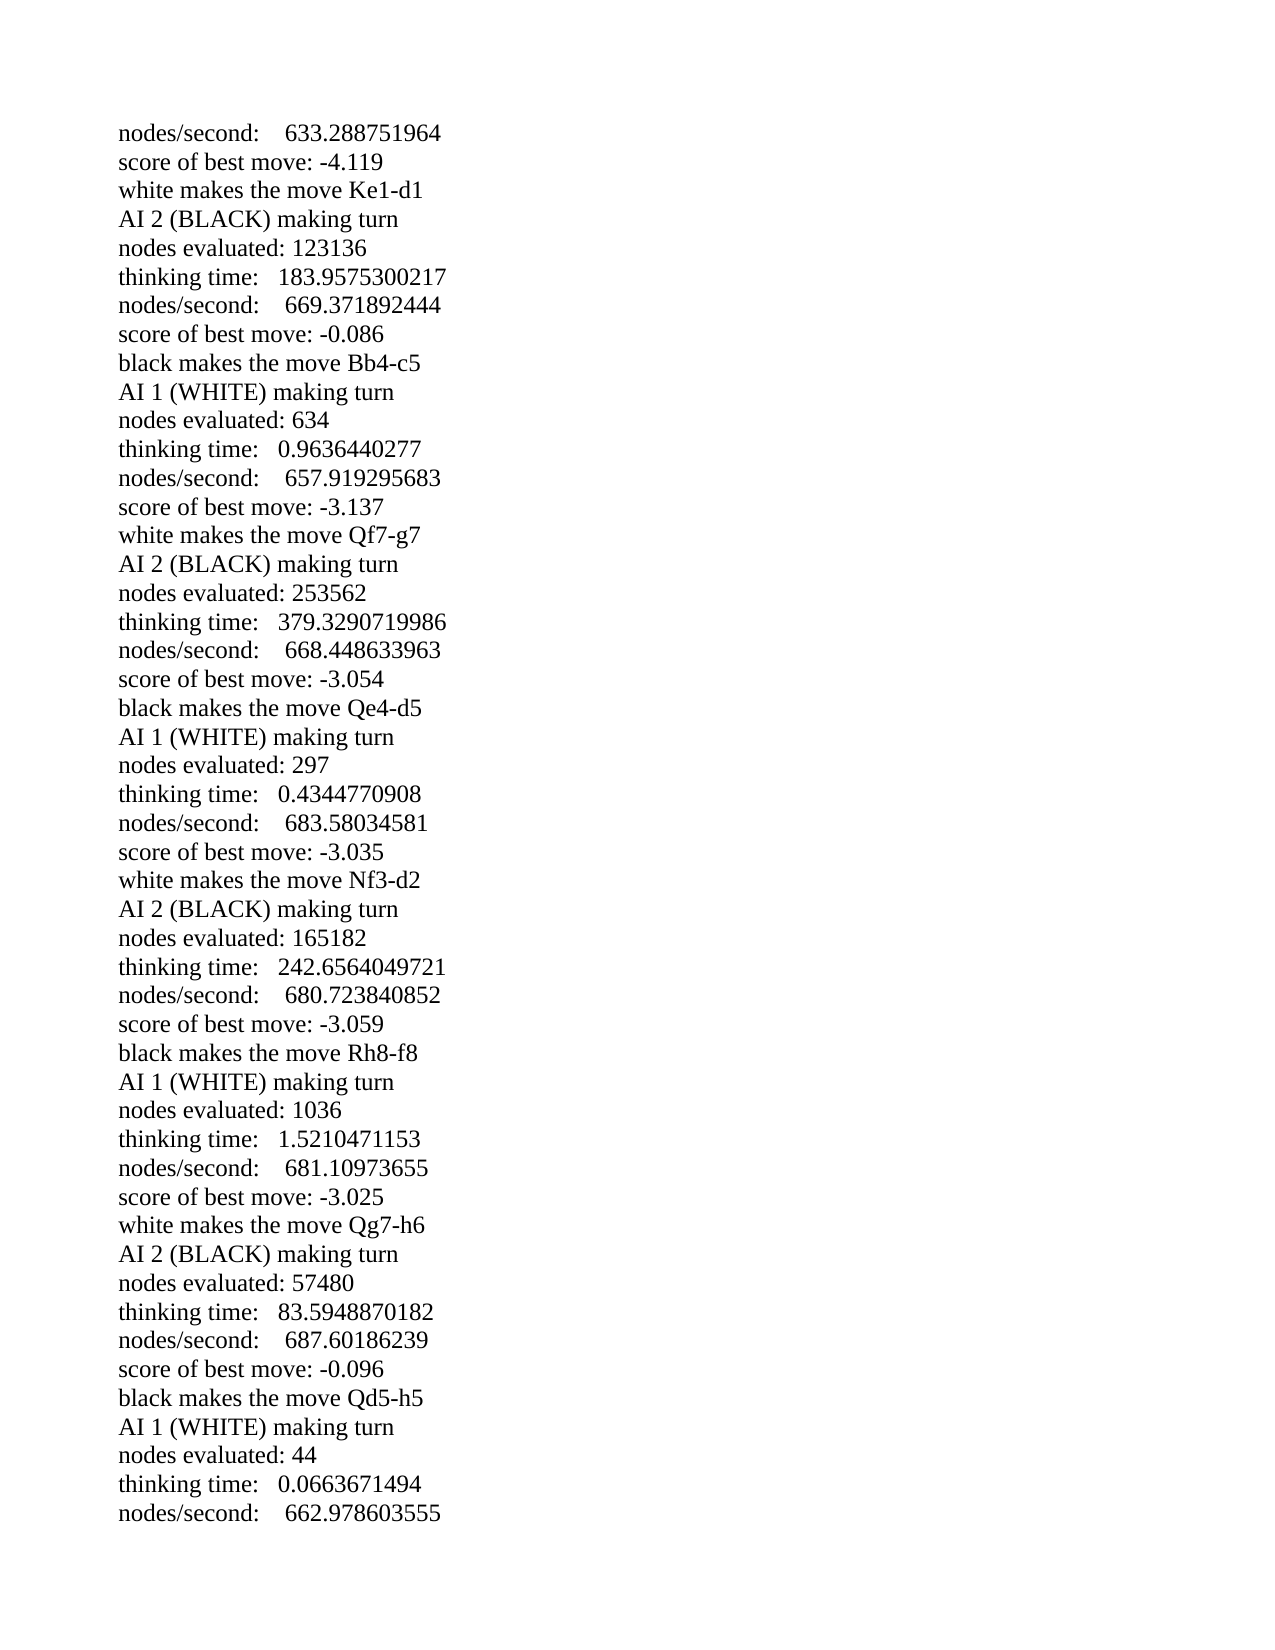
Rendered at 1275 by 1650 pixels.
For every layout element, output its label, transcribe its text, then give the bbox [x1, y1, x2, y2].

text black makes the move Rh8-f8 [118, 1038, 1157, 1067]
text nodes evaluated: 123136 [118, 233, 1157, 262]
text AI 1 (WHITE) making turn [118, 1067, 1157, 1096]
text nodes/second: 669.371892444 [118, 291, 1157, 319]
text nodes evaluated: 297 [118, 751, 1157, 779]
text thinking time: 83.5948870182 [118, 1297, 1157, 1326]
text nodes evaluated: 165182 [118, 923, 1157, 952]
text nodes/second: 687.60186239 [118, 1326, 1157, 1354]
text white makes the move Qf7-g7 [118, 521, 1157, 549]
text white makes the move Ke1-d1 [118, 176, 1157, 204]
text score of best move: -3.054 [118, 664, 1157, 693]
text AI 1 (WHITE) making turn [118, 1412, 1157, 1441]
text nodes evaluated: 253562 [118, 578, 1157, 607]
text score of best move: -3.059 [118, 1009, 1157, 1038]
text white makes the move Qg7-h6 [118, 1211, 1157, 1239]
text thinking time: 1.5210471153 [118, 1124, 1157, 1153]
text nodes evaluated: 634 [118, 406, 1157, 434]
text nodes/second: 680.723840852 [118, 981, 1157, 1009]
text nodes/second: 633.288751964 [118, 118, 1157, 147]
text black makes the move Qd5-h5 [118, 1383, 1157, 1412]
text nodes/second: 657.919295683 [118, 463, 1157, 492]
text AI 2 (BLACK) making turn [118, 894, 1157, 923]
text nodes/second: 681.10973655 [118, 1153, 1157, 1182]
text thinking time: 0.9636440277 [118, 434, 1157, 463]
text score of best move: -0.096 [118, 1354, 1157, 1383]
text score of best move: -3.137 [118, 492, 1157, 521]
text AI 2 (BLACK) making turn [118, 1239, 1157, 1268]
text white makes the move Nf3-d2 [118, 866, 1157, 894]
text nodes/second: 683.58034581 [118, 808, 1157, 837]
text score of best move: -3.025 [118, 1182, 1157, 1211]
text nodes evaluated: 1036 [118, 1096, 1157, 1124]
text thinking time: 242.6564049721 [118, 952, 1157, 981]
text AI 2 (BLACK) making turn [118, 204, 1157, 233]
text AI 1 (WHITE) making turn [118, 377, 1157, 406]
text nodes/second: 668.448633963 [118, 636, 1157, 664]
text black makes the move Qe4-d5 [118, 693, 1157, 722]
text thinking time: 0.4344770908 [118, 779, 1157, 808]
text score of best move: -3.035 [118, 837, 1157, 866]
text thinking time: 379.3290719986 [118, 607, 1157, 636]
text AI 2 (BLACK) making turn [118, 549, 1157, 578]
text thinking time: 183.9575300217 [118, 262, 1157, 291]
text thinking time: 0.0663671494 [118, 1469, 1157, 1498]
text score of best move: -4.119 [118, 147, 1157, 176]
text nodes/second: 662.978603555 [118, 1498, 1157, 1527]
text black makes the move Bb4-c5 [118, 348, 1157, 377]
text nodes evaluated: 57480 [118, 1268, 1157, 1297]
text score of best move: -0.086 [118, 319, 1157, 348]
text nodes evaluated: 44 [118, 1441, 1157, 1469]
text AI 1 (WHITE) making turn [118, 722, 1157, 751]
